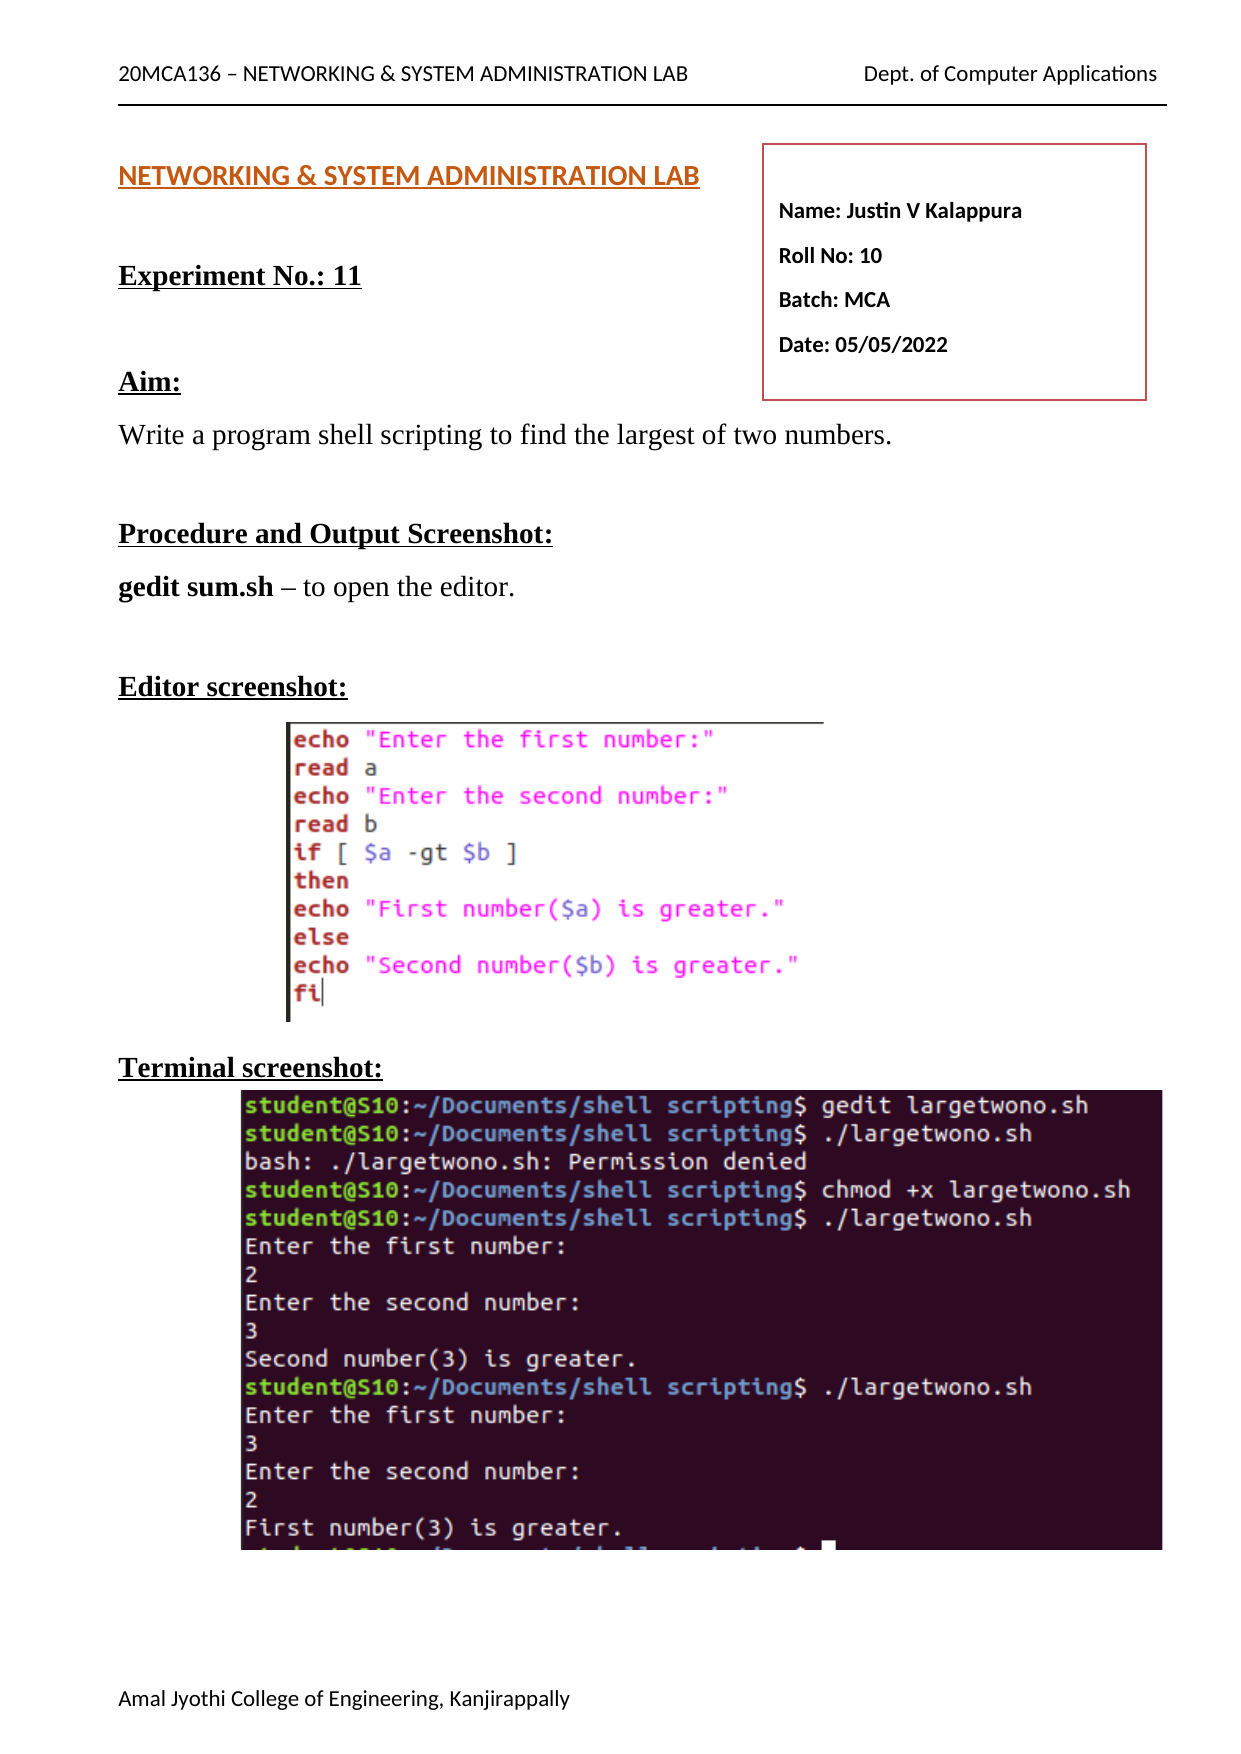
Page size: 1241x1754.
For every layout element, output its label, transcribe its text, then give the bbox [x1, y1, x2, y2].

text Aim: [118, 364, 762, 398]
text Write a program shell scripting to find the largest of two numbers. [118, 417, 1167, 451]
text [1147, 364, 1167, 398]
text Roll No: 10 [778, 241, 1131, 269]
picture [286, 722, 824, 1022]
text Terminal screenshot: [118, 1050, 1167, 1084]
text Date: 05/05/2022 [778, 330, 1131, 358]
text Experiment No.: 11 [118, 258, 762, 292]
picture [240, 1090, 1163, 1550]
text gedit sum.sh – to open the editor. [118, 569, 1167, 603]
text Name: Justin V Kalappura [778, 196, 1131, 224]
text [1147, 258, 1167, 292]
text NETWORKING & SYSTEM ADMINISTRATION LAB [118, 157, 762, 192]
text Batch: MCA [778, 286, 1131, 314]
text Procedure and Output Screenshot: [118, 517, 1167, 550]
text Editor screenshot: [118, 669, 1167, 703]
